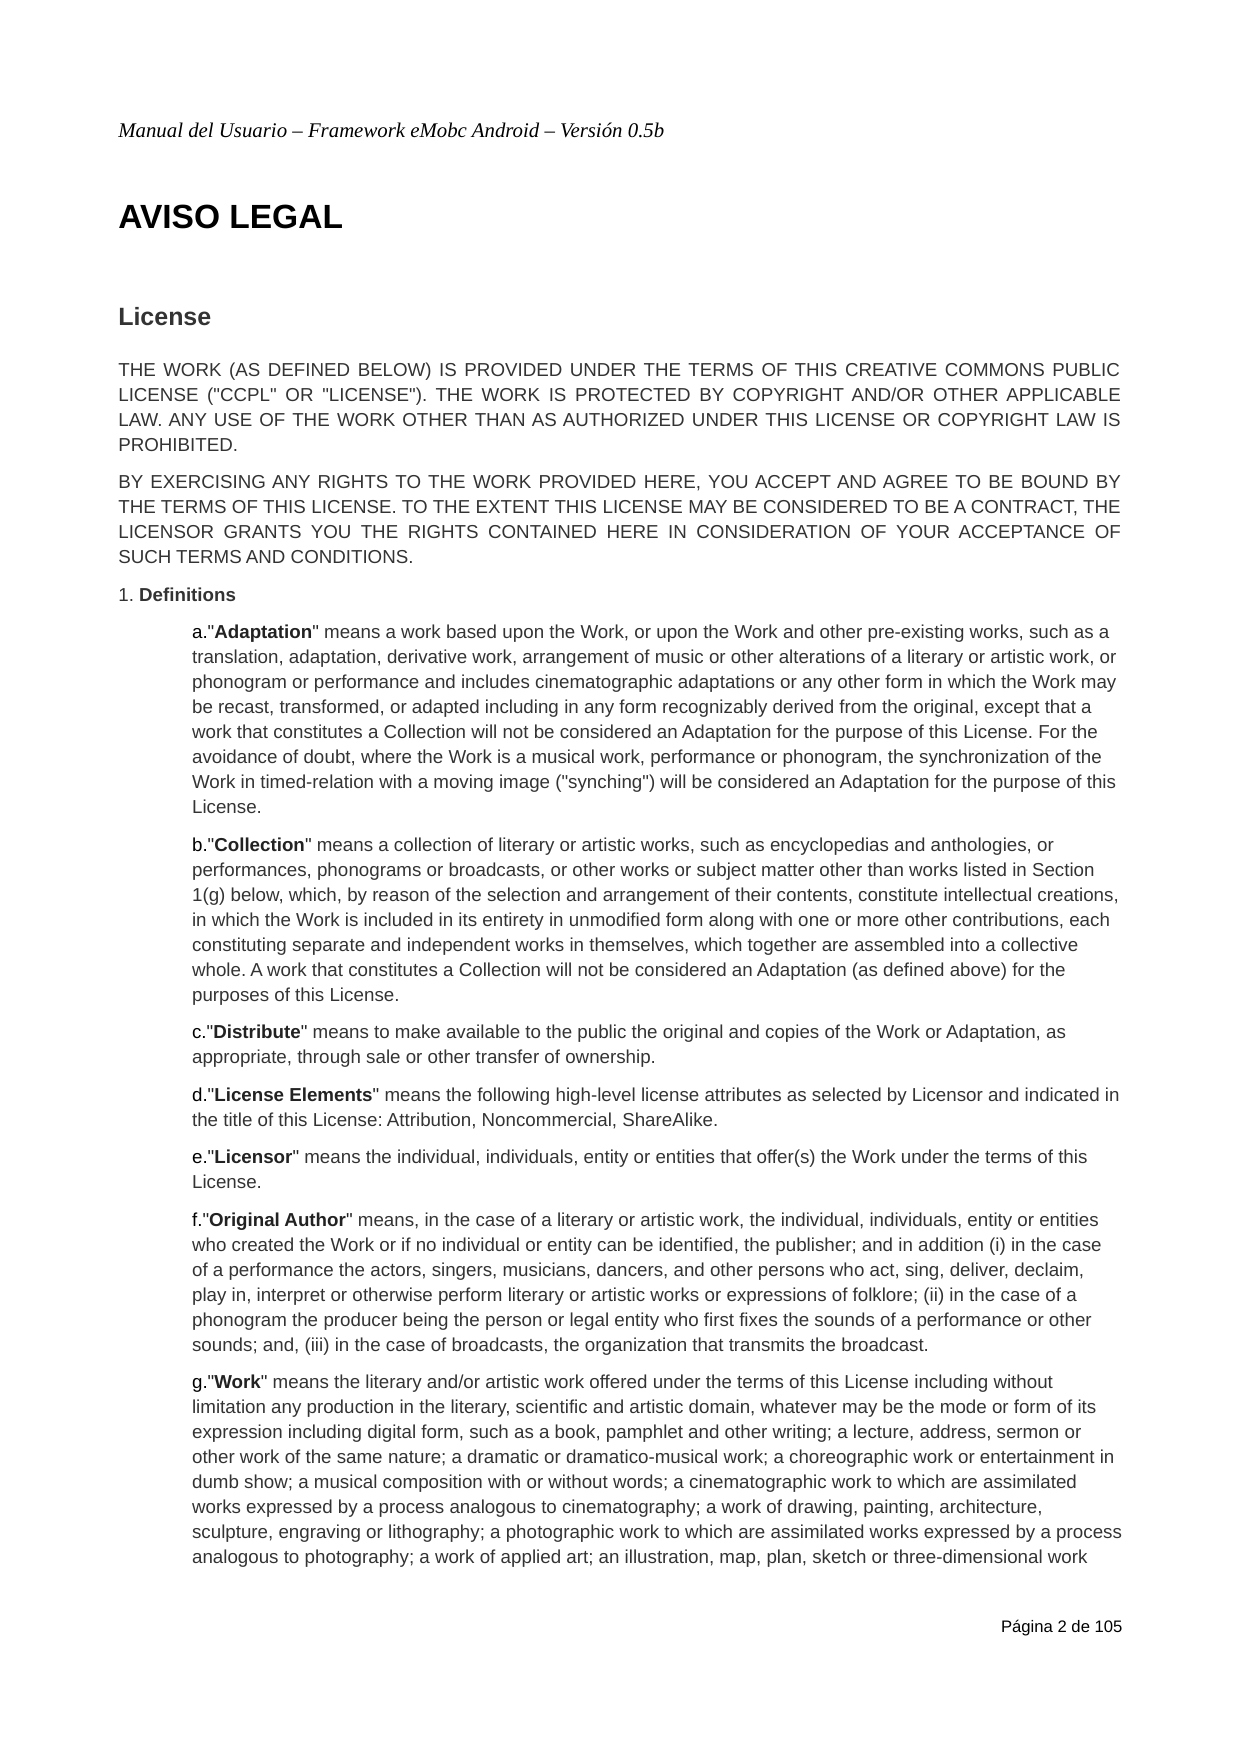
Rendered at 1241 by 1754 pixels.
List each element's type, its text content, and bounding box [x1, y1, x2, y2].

subtitle AVISO LEGAL [118, 196, 1122, 235]
list "Distribute" means to make available to the public the original and copies of the Work or Adaptation, as appropriate, through sale or other transfer of ownership. [118, 1018, 1122, 1068]
list "Adaptation" means a work based upon the Work, or upon the Work and other pre-existing works, such as a translation, adaptation, derivative work, arrangement of music or other alterations of a literary or artistic work, or phonogram or performance and includes cinematographic adaptations or any other form in which the Work may be recast, transformed, or adapted including in any form recognizably derived from the original, except that a work that constitutes a Collection will not be considered an Adaptation for the purpose of this License. For the avoidance of doubt, where the Work is a musical work, performance or phonogram, the synchronization of the Work in timed-relation with a moving image ("synching") will be considered an Adaptation for the purpose of this License. [118, 618, 1122, 818]
list "License Elements" means the following high-level license attributes as selected by Licensor and indicated in the title of this License: Attribution, Noncommercial, ShareAlike. [118, 1080, 1122, 1130]
subtitle License [118, 302, 1122, 331]
text 1. Definitions [118, 580, 1122, 605]
list "Licensor" means the individual, individuals, entity or entities that offer(s) the Work under the terms of this License. [118, 1143, 1122, 1193]
text BY EXERCISING ANY RIGHTS TO THE WORK PROVIDED HERE, YOU ACCEPT AND AGREE TO BE BOUND BY THE TERMS OF THIS LICENSE. TO THE EXTENT THIS LICENSE MAY BE CONSIDERED TO BE A CONTRACT, THE LICENSOR GRANTS YOU THE RIGHTS CONTAINED HERE IN CONSIDERATION OF YOUR ACCEPTANCE OF SUCH TERMS AND CONDITIONS. [118, 468, 1122, 568]
list "Work" means the literary and/or artistic work offered under the terms of this License including without limitation any production in the literary, scientific and artistic domain, whatever may be the mode or form of its expression including digital form, such as a book, pamphlet and other writing; a lecture, address, sermon or other work of the same nature; a dramatic or dramatico-musical work; a choreographic work or entertainment in dumb show; a musical composition with or without words; a cinematographic work to which are assimilated works expressed by a process analogous to cinematography; a work of drawing, painting, architecture, sculpture, engraving or lithography; a photographic work to which are assimilated works expressed by a process analogous to photography; a work of applied art; an illustration, map, plan, sketch or three-dimensional work [118, 1368, 1122, 1568]
list "Original Author" means, in the case of a literary or artistic work, the individual, individuals, entity or entities who created the Work or if no individual or entity can be identified, the publisher; and in addition (i) in the case of a performance the actors, singers, musicians, dancers, and other persons who act, sing, deliver, declaim, play in, interpret or otherwise perform literary or artistic works or expressions of folklore; (ii) in the case of a phonogram the producer being the person or legal entity who first fixes the sounds of a performance or other sounds; and, (iii) in the case of broadcasts, the organization that transmits the broadcast. [118, 1205, 1122, 1355]
list "Collection" means a collection of literary or artistic works, such as encyclopedias and anthologies, or performances, phonograms or broadcasts, or other works or subject matter other than works listed in Section 1(g) below, which, by reason of the selection and arrangement of their contents, constitute intellectual creations, in which the Work is included in its entirety in unmodified form along with one or more other contributions, each constituting separate and independent works in themselves, which together are assembled into a collective whole. A work that constitutes a Collection will not be considered an Adaptation (as defined above) for the purposes of this License. [118, 830, 1122, 1005]
text THE WORK (AS DEFINED BELOW) IS PROVIDED UNDER THE TERMS OF THIS CREATIVE COMMONS PUBLIC LICENSE ("CCPL" OR "LICENSE"). THE WORK IS PROTECTED BY COPYRIGHT AND/OR OTHER APPLICABLE LAW. ANY USE OF THE WORK OTHER THAN AS AUTHORIZED UNDER THIS LICENSE OR COPYRIGHT LAW IS PROHIBITED. [118, 355, 1122, 455]
